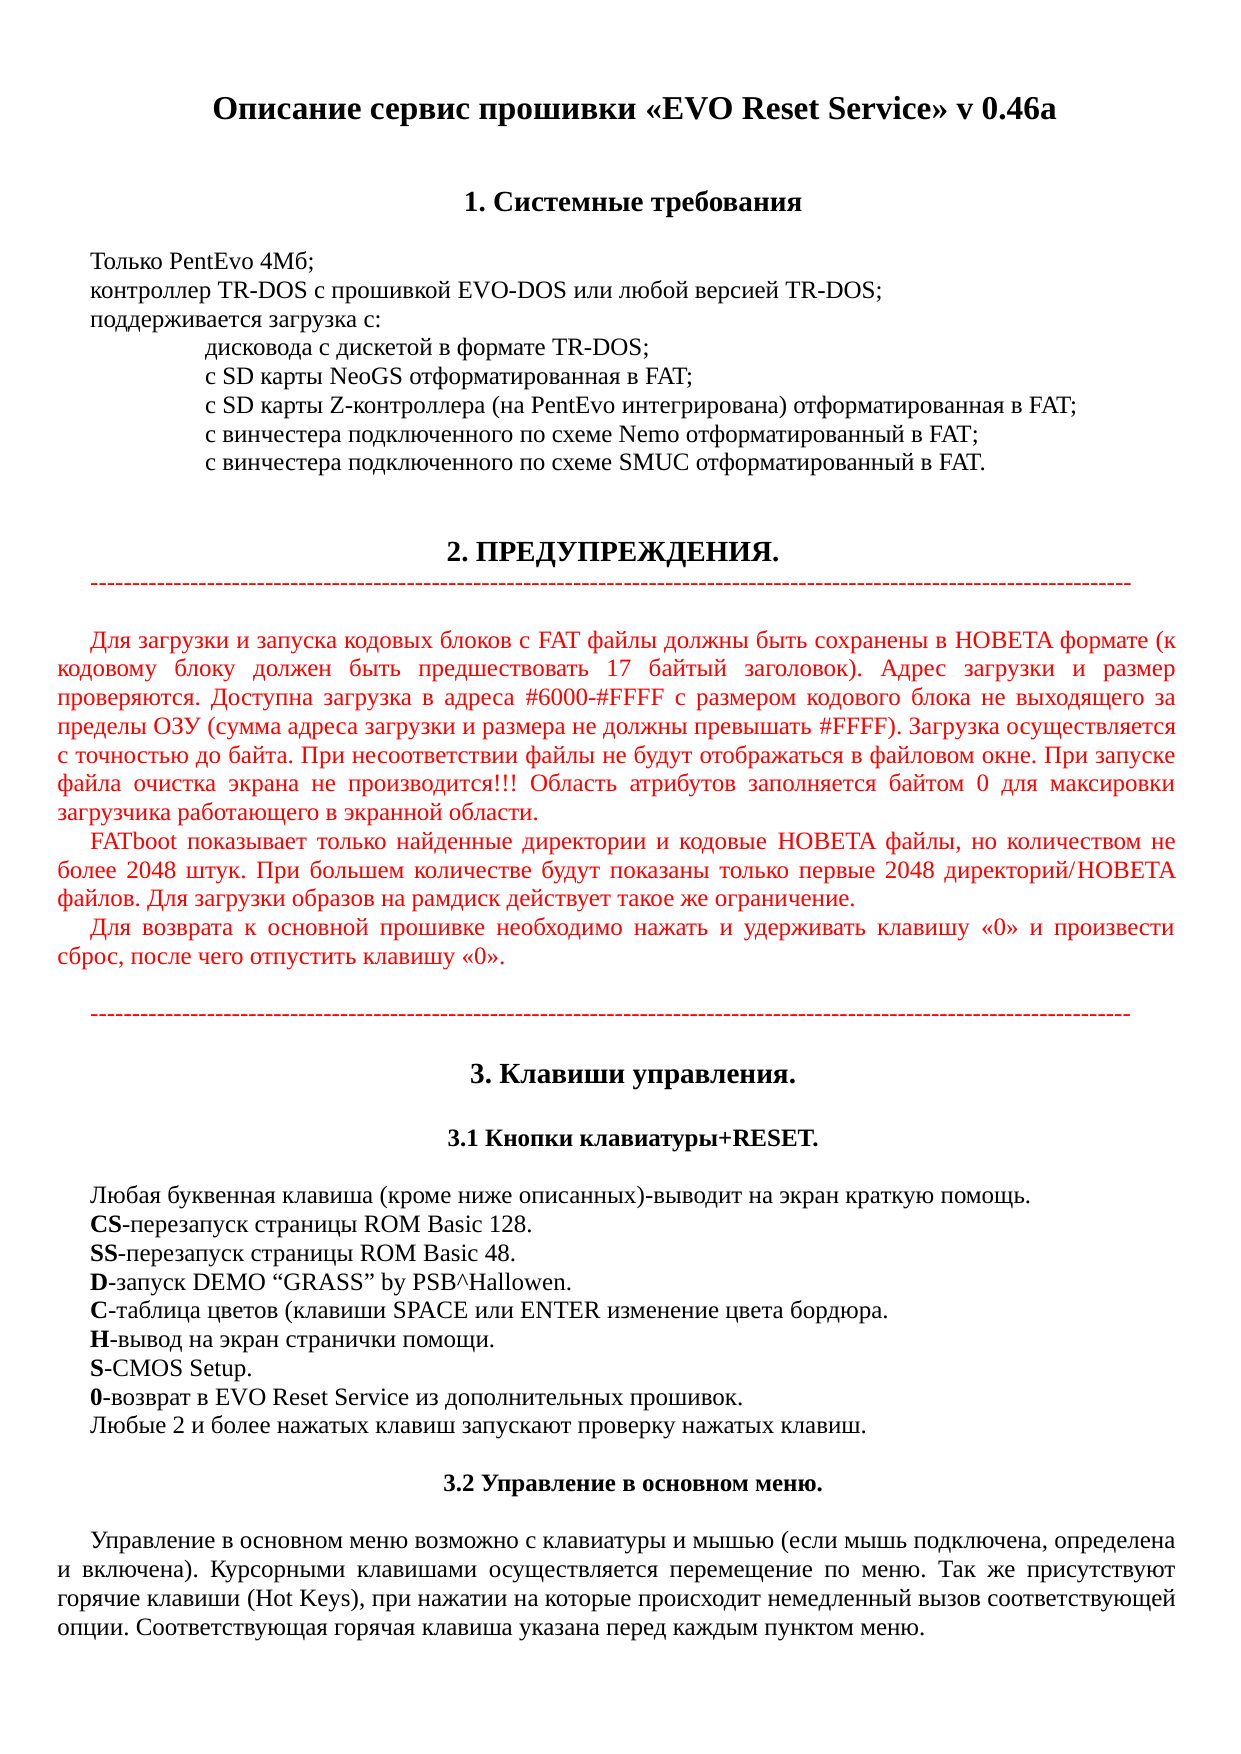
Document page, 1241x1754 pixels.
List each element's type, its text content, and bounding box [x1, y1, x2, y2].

text Описание сервис прошивки «EVO Reset Service» v 0.46a [57, 88, 1176, 126]
text 3. Клавиши управления. [57, 1056, 1176, 1089]
text ----------------------------------------------------------------------------------------------------------------------------- [57, 998, 1176, 1027]
text контроллер TR-DOS с прошивкой EVO-DOS или любой версией TR-DOS; [57, 275, 1176, 304]
text поддерживается загрузка с: [57, 304, 1176, 332]
text H-вывод на экран странички помощи. [57, 1324, 1176, 1353]
text с винчестера подключенного по схеме Nemo отформатированный в FAT; [57, 419, 1176, 447]
text 0-возврат в EVO Reset Service из дополнительных прошивок. [57, 1382, 1176, 1411]
text Для возврата к основной прошивке необходимо нажать и удерживать клавишу «0» и произвести сброс, после чего отпустить клавишу «0». [57, 912, 1176, 970]
text CS-перезапуск страницы ROM Basic 128. [57, 1209, 1176, 1238]
text с винчестера подключенного по схеме SMUC отформатированный в FAT. [57, 447, 1176, 476]
text Управление в основном меню возможно с клавиатуры и мышью (если мышь подключена, определена и включена). Курсорными клавишами осуществляется перемещение по меню. Так же присутствуют горячие клавиши (Hot Keys), при нажатии на которые происходит немедленный вызов соответствующей опции. Соответствующая горячая клавиша указана перед каждым пунктом меню. [57, 1526, 1176, 1641]
text S-CMOS Setup. [57, 1353, 1176, 1382]
text SS-перезапуск страницы ROM Basic 48. [57, 1238, 1176, 1267]
text C-таблица цветов (клавиши SPACE или ENTER изменение цвета бордюра. [57, 1296, 1176, 1324]
text D-запуск DEMO “GRASS” by PSB^Hallowen. [57, 1267, 1176, 1296]
text 1. Системные требования [57, 184, 1176, 217]
text c SD карты NeoGS отформатированная в FAT; [57, 361, 1176, 390]
text 3.1 Кнопки клавиатуры+RESET. [57, 1123, 1176, 1152]
text 3.2 Управление в основном меню. [57, 1468, 1176, 1497]
text Для загрузки и запуска кодовых блоков с FAT файлы должны быть сохранены в HOBETA формате (к кодовому блоку должен быть предшествовать 17 байтый заголовок). Адрес загрузки и размер проверяются. Доступна загрузка в адреса #6000-#FFFF с размером кодового блока не выходящего за пределы ОЗУ (сумма адреса загрузки и размера не должны превышать #FFFF). Загрузка осуществляется с точностью до байта. При несоответствии файлы не будут отображаться в файловом окне. При запуске файла очистка экрана не производится!!! Область атрибутов заполняется байтом 0 для максировки загрузчика работающего в экранной области. [57, 625, 1176, 826]
text с SD карты Z-контроллера (на PentEvo интегрирована) отформатированная в FAT; [57, 390, 1176, 419]
text ----------------------------------------------------------------------------------------------------------------------------- [57, 567, 1176, 596]
text Только PentEvo 4Мб; [57, 246, 1176, 275]
text дисковода с дискетой в формате TR-DOS; [57, 332, 1176, 361]
text FATboot показывает только найденные директории и кодовые HOBETA файлы, но количеством не более 2048 штук. При большем количестве будут показаны только первые 2048 директорий/HOBETA файлов. Для загрузки образов на рамдиск действует такое же ограничение. [57, 826, 1176, 912]
text Любые 2 и более нажатых клавиш запускают проверку нажатых клавиш. [57, 1411, 1176, 1439]
text 2. ПРЕДУПРЕЖДЕНИЯ. [57, 534, 1176, 567]
text Любая буквенная клавиша (кроме ниже описанных)-выводит на экран краткую помощь. [57, 1181, 1176, 1209]
